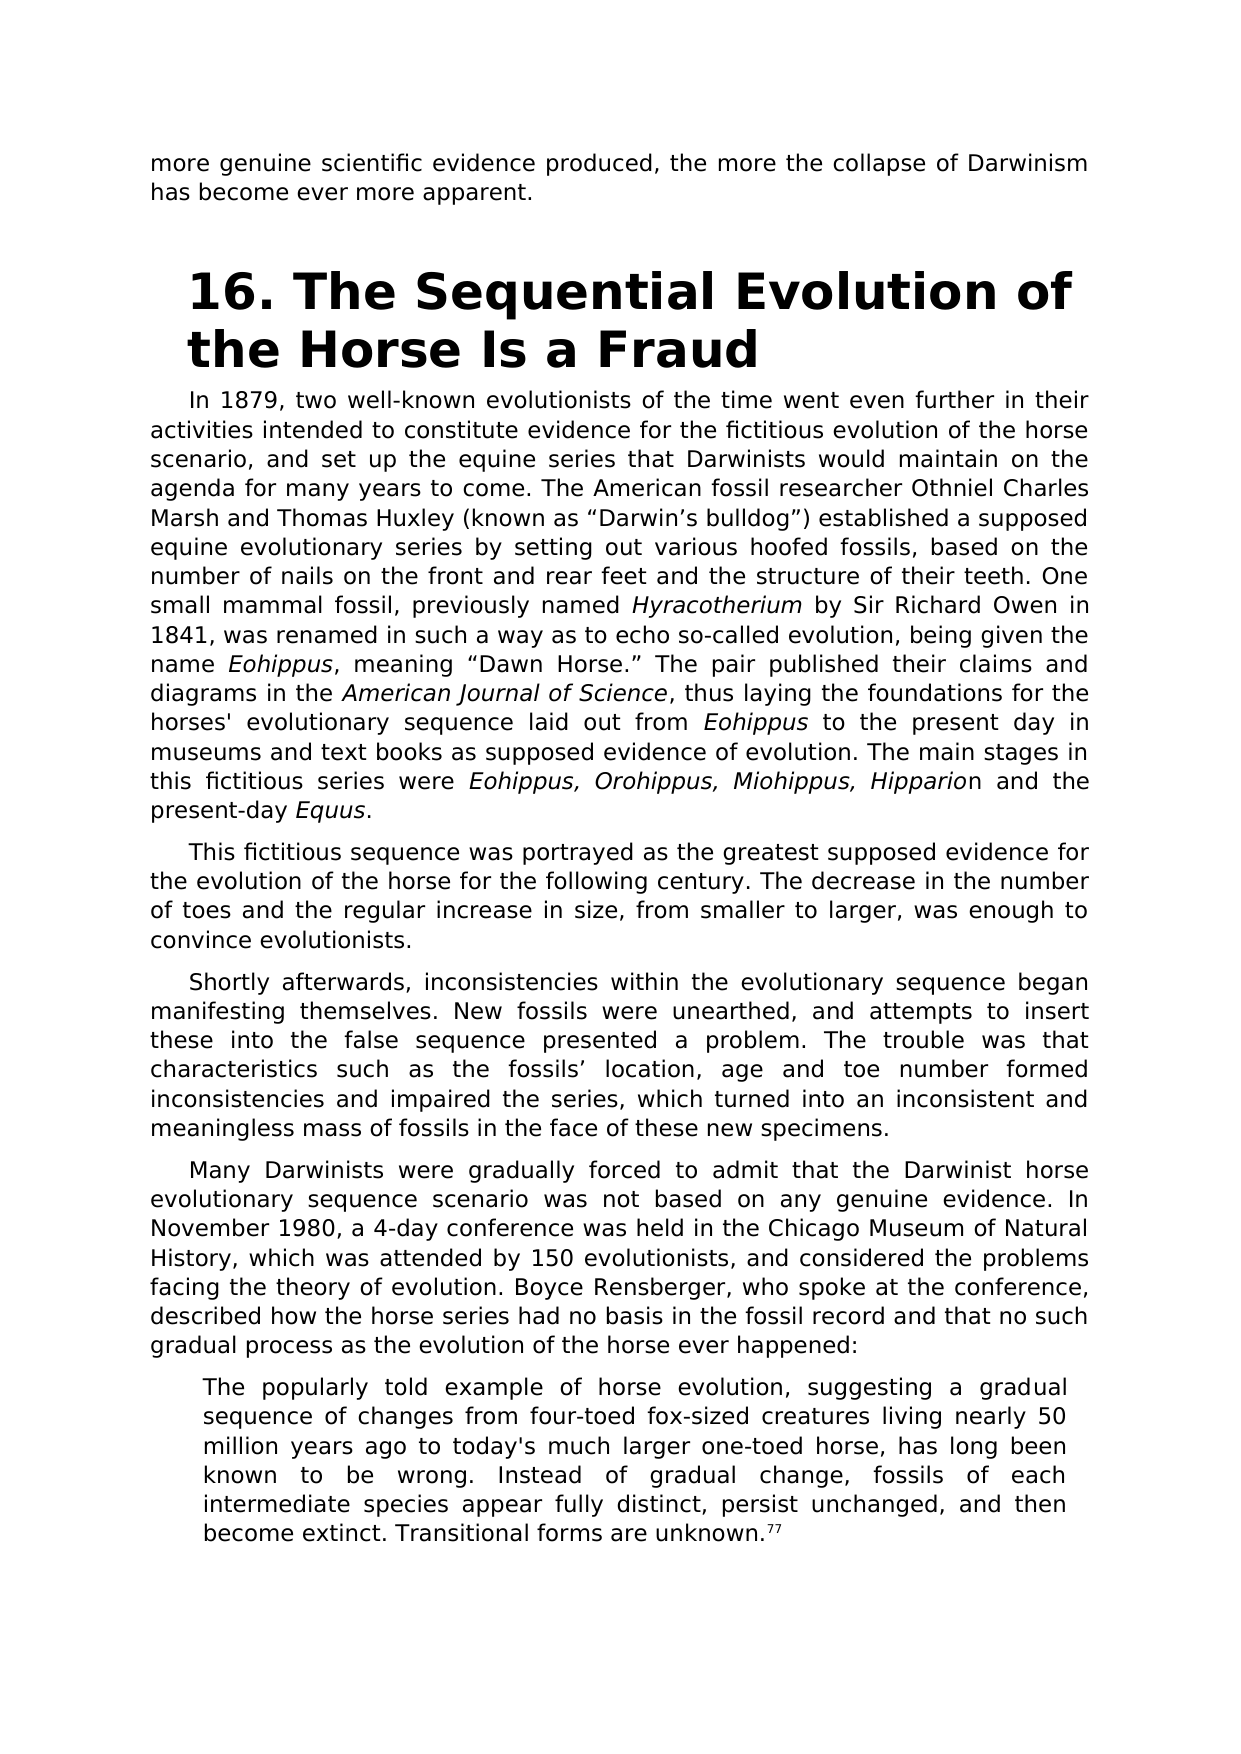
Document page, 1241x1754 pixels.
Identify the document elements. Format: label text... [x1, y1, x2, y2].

text Many Darwinists were gradually forced to admit that the Darwinist horse evolutionary sequence scenario was not based on any genuine evidence. In November 1980, a 4-day conference was held in the Chicago Museum of Natural History, which was attended by 150 evolutionists, and considered the problems facing the theory of evolution. Boyce Rensberger, who spoke at the conference, described how the horse series had no basis in the fossil record and that no such gradual process as the evolution of the horse ever happened: [150, 1157, 1090, 1359]
text Shortly afterwards, inconsistencies within the evolutionary sequence began manifesting themselves. New fossils were unearthed, and attempts to insert these into the false sequence presented a problem. The trouble was that characteristics such as the fossils’ location, age and toe number formed inconsistencies and impaired the series, which turned into an inconsistent and meaningless mass of fossils in the face of these new specimens. [150, 969, 1090, 1142]
text This fictitious sequence was portrayed as the greatest supposed evidence for the evolution of the horse for the following century. The decrease in the number of toes and the regular increase in size, from smaller to larger, was enough to convince evolutionists. [150, 839, 1090, 954]
text In 1879, two well-known evolutionists of the time went even further in their activities intended to constitute evidence for the fictitious evolution of the horse scenario, and set up the equine series that Darwinists would maintain on the agenda for many years to come. The American fossil researcher Othniel Charles Marsh and Thomas Huxley (known as “Darwin’s bulldog”) established a supposed equine evolutionary series by setting out various hoofed fossils, based on the number of nails on the front and rear feet and the structure of their teeth. One small mammal fossil, previously named Hyracotherium by Sir Richard Owen in 1841, was renamed in such a way as to echo so-called evolution, being given the name Eohippus, meaning “Dawn Horse.” The pair published their claims and diagrams in the American Journal of Science, thus laying the foundations for the horses' evolutionary sequence laid out from Eohippus to the present day in museums and text books as supposed evidence of evolution. The main stages in this fictitious series were Eohippus, Orohippus, Miohippus, Hipparion and the present-day Equus. [150, 388, 1090, 824]
text The popularly told example of horse evolution, suggesting a gradual sequence of changes from four-toed fox-sized creatures living nearly 50 million years ago to today's much larger one-toed horse, has long been known to be wrong. Instead of gradual change, fossils of each intermediate species appear fully distinct, persist unchanged, and then become extinct. Transitional forms are unknown.77 [203, 1374, 1068, 1547]
subtitle 16. The Sequential Evolution of the Horse Is a Fraud [187, 263, 1090, 379]
text more genuine scientific evidence produced, the more the collapse of Darwinism has become ever more apparent. [150, 150, 1090, 206]
